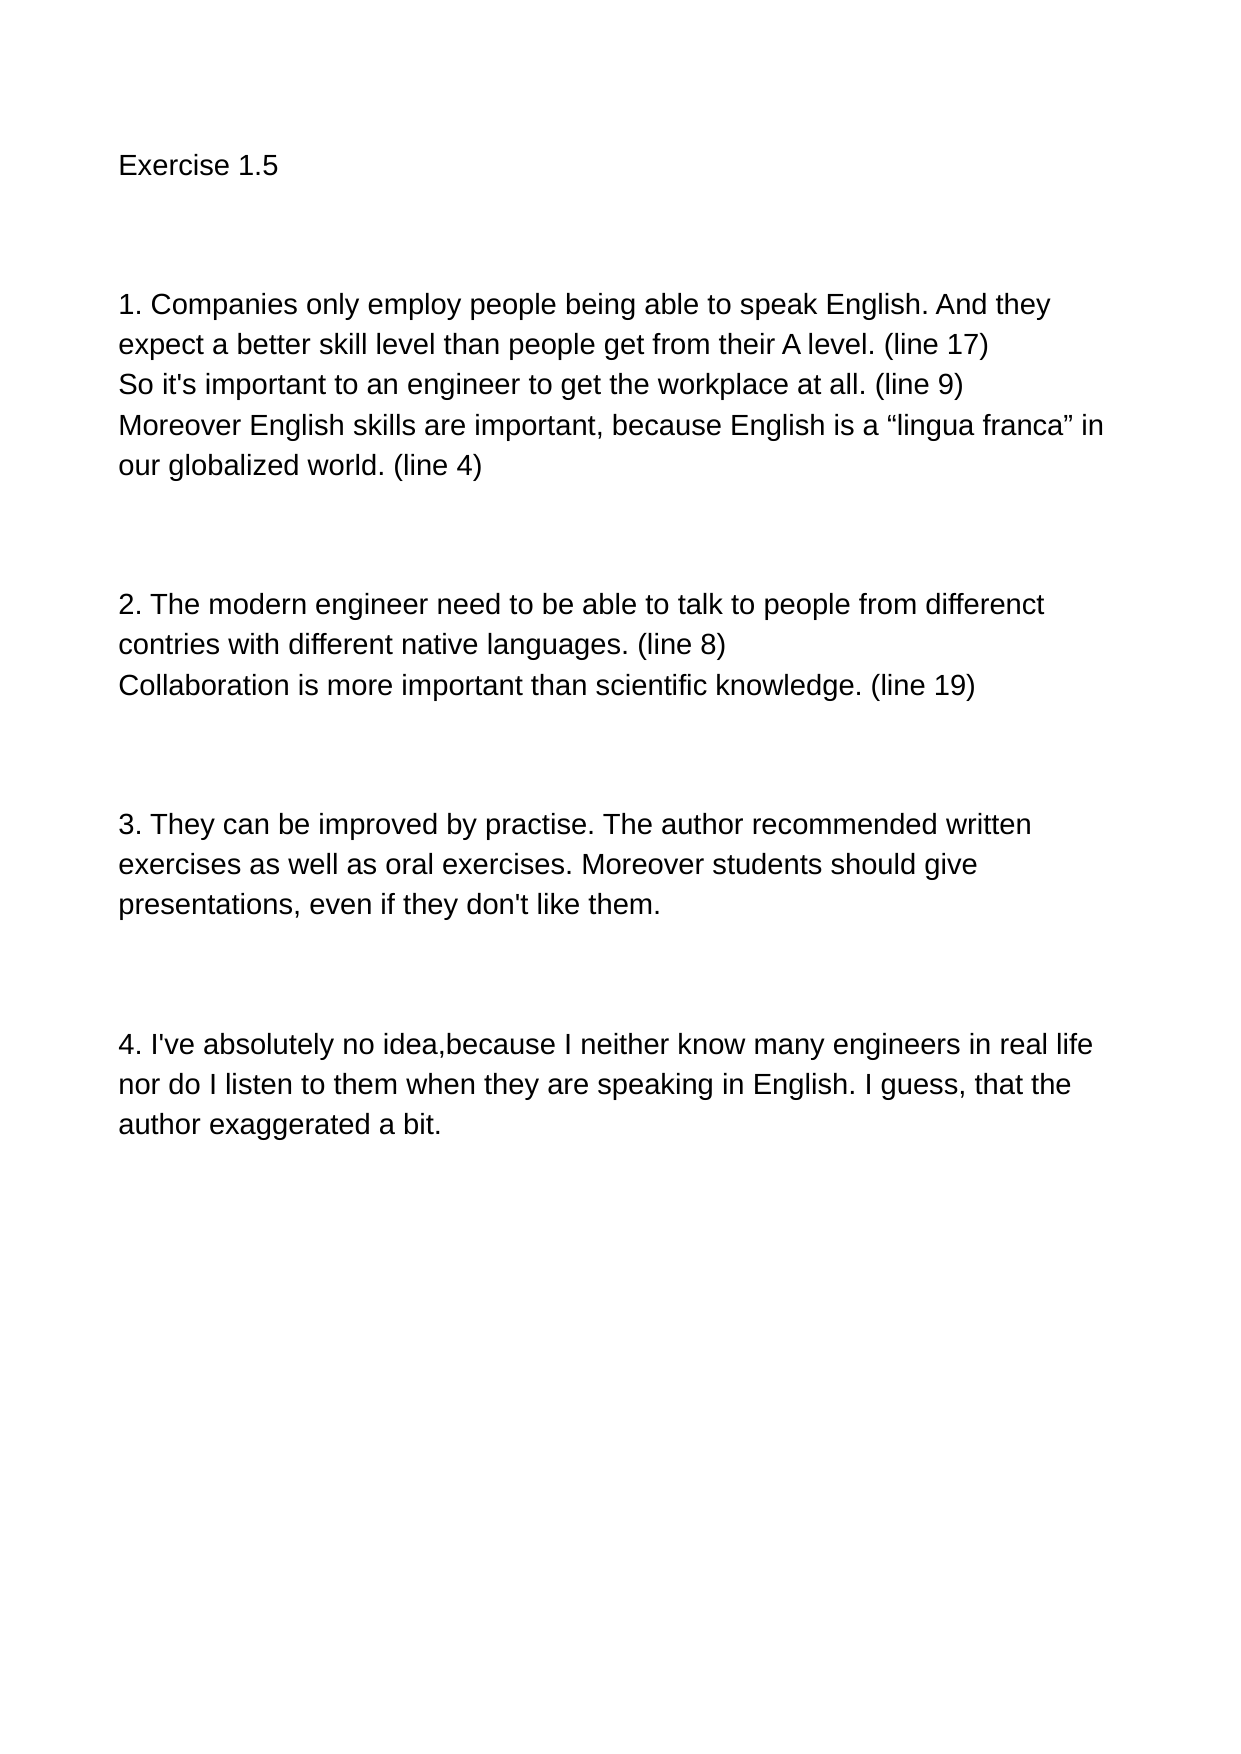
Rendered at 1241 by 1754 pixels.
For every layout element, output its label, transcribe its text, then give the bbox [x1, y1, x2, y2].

text 2. The modern engineer need to be able to talk to people from differenct contries with different native languages. (line 8) Collaboration is more important than scientific knowledge. (line 19) [118, 587, 1122, 701]
text Exercise 1.5 [118, 148, 1122, 181]
text 1. Companies only employ people being able to speak English. And they expect a better skill level than people get from their A level. (line 17) So it's important to an engineer to get the workplace at all. (line 9) Moreover English skills are important, because English is a “lingua franca” in our globalized world. (line 4) [118, 287, 1122, 481]
text 4. I've absolutely no idea,because I neither know many engineers in real life nor do I listen to them when they are speaking in English. I guess, that the author exaggerated a bit. [118, 1027, 1122, 1141]
text 3. They can be improved by practise. The author recommended written exercises as well as oral exercises. Moreover students should give presentations, even if they don't like them. [118, 807, 1122, 921]
